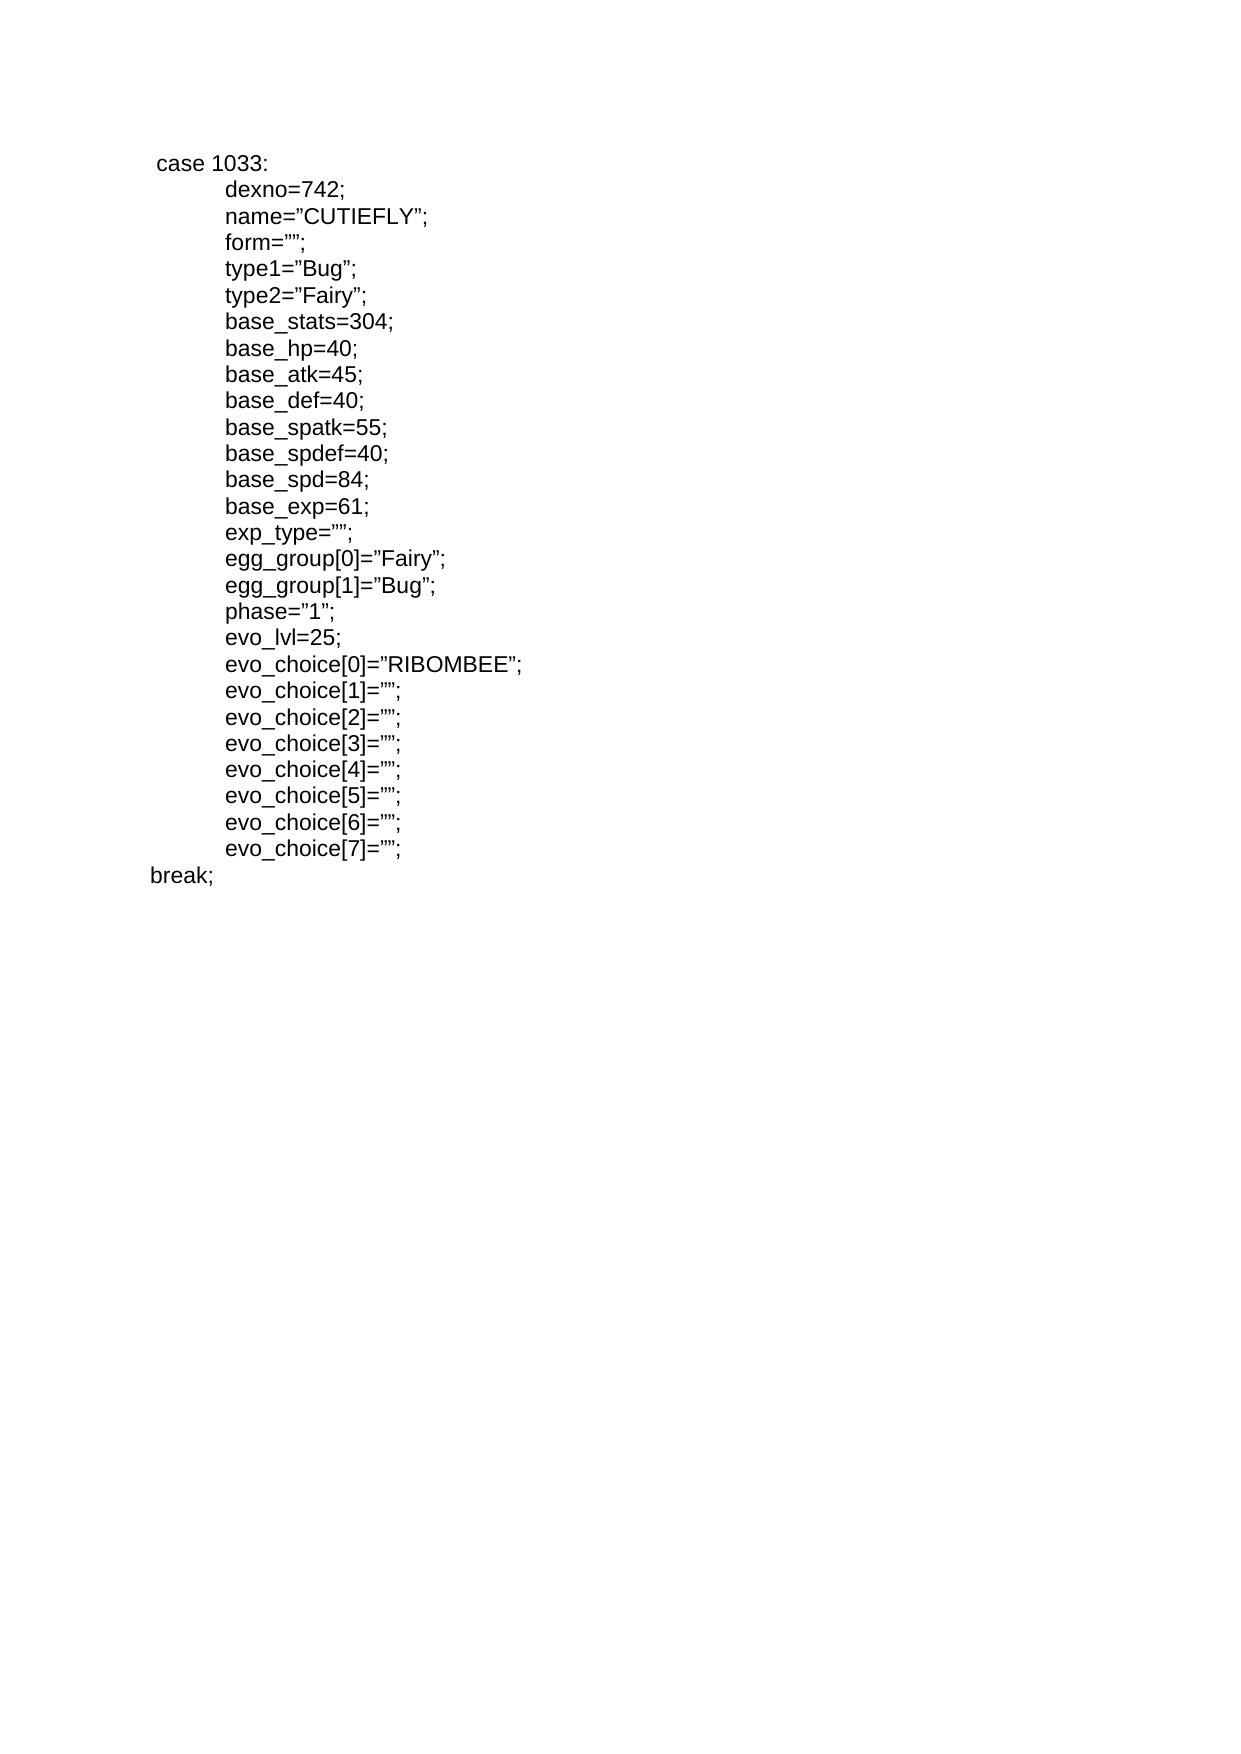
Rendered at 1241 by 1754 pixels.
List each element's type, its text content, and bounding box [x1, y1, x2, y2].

text phase=”1”; [150, 598, 1090, 624]
text evo_choice[6]=””; [150, 809, 1090, 835]
text evo_choice[1]=””; [150, 677, 1090, 703]
text form=””; [150, 229, 1090, 255]
text base_spd=84; [150, 466, 1090, 493]
text exp_type=””; [150, 519, 1090, 545]
text name=”CUTIEFLY”; [150, 203, 1090, 229]
text evo_choice[5]=””; [150, 782, 1090, 809]
text base_def=40; [150, 387, 1090, 413]
text evo_lvl=25; [150, 624, 1090, 651]
text type2=”Fairy”; [150, 282, 1090, 308]
text case 1033: [150, 150, 1090, 176]
text base_exp=61; [150, 493, 1090, 519]
text dexno=742; [150, 176, 1090, 203]
text base_spdef=40; [150, 440, 1090, 466]
text base_stats=304; [150, 308, 1090, 334]
text base_hp=40; [150, 334, 1090, 361]
text evo_choice[7]=””; [150, 835, 1090, 862]
text evo_choice[0]=”RIBOMBEE”; [150, 651, 1090, 677]
text type1=”Bug”; [150, 255, 1090, 282]
text break; [150, 862, 1090, 888]
text base_spatk=55; [150, 413, 1090, 440]
text egg_group[1]=”Bug”; [150, 572, 1090, 598]
text egg_group[0]=”Fairy”; [150, 545, 1090, 572]
text evo_choice[2]=””; [150, 703, 1090, 730]
text base_atk=45; [150, 361, 1090, 387]
text evo_choice[4]=””; [150, 756, 1090, 782]
text evo_choice[3]=””; [150, 730, 1090, 756]
